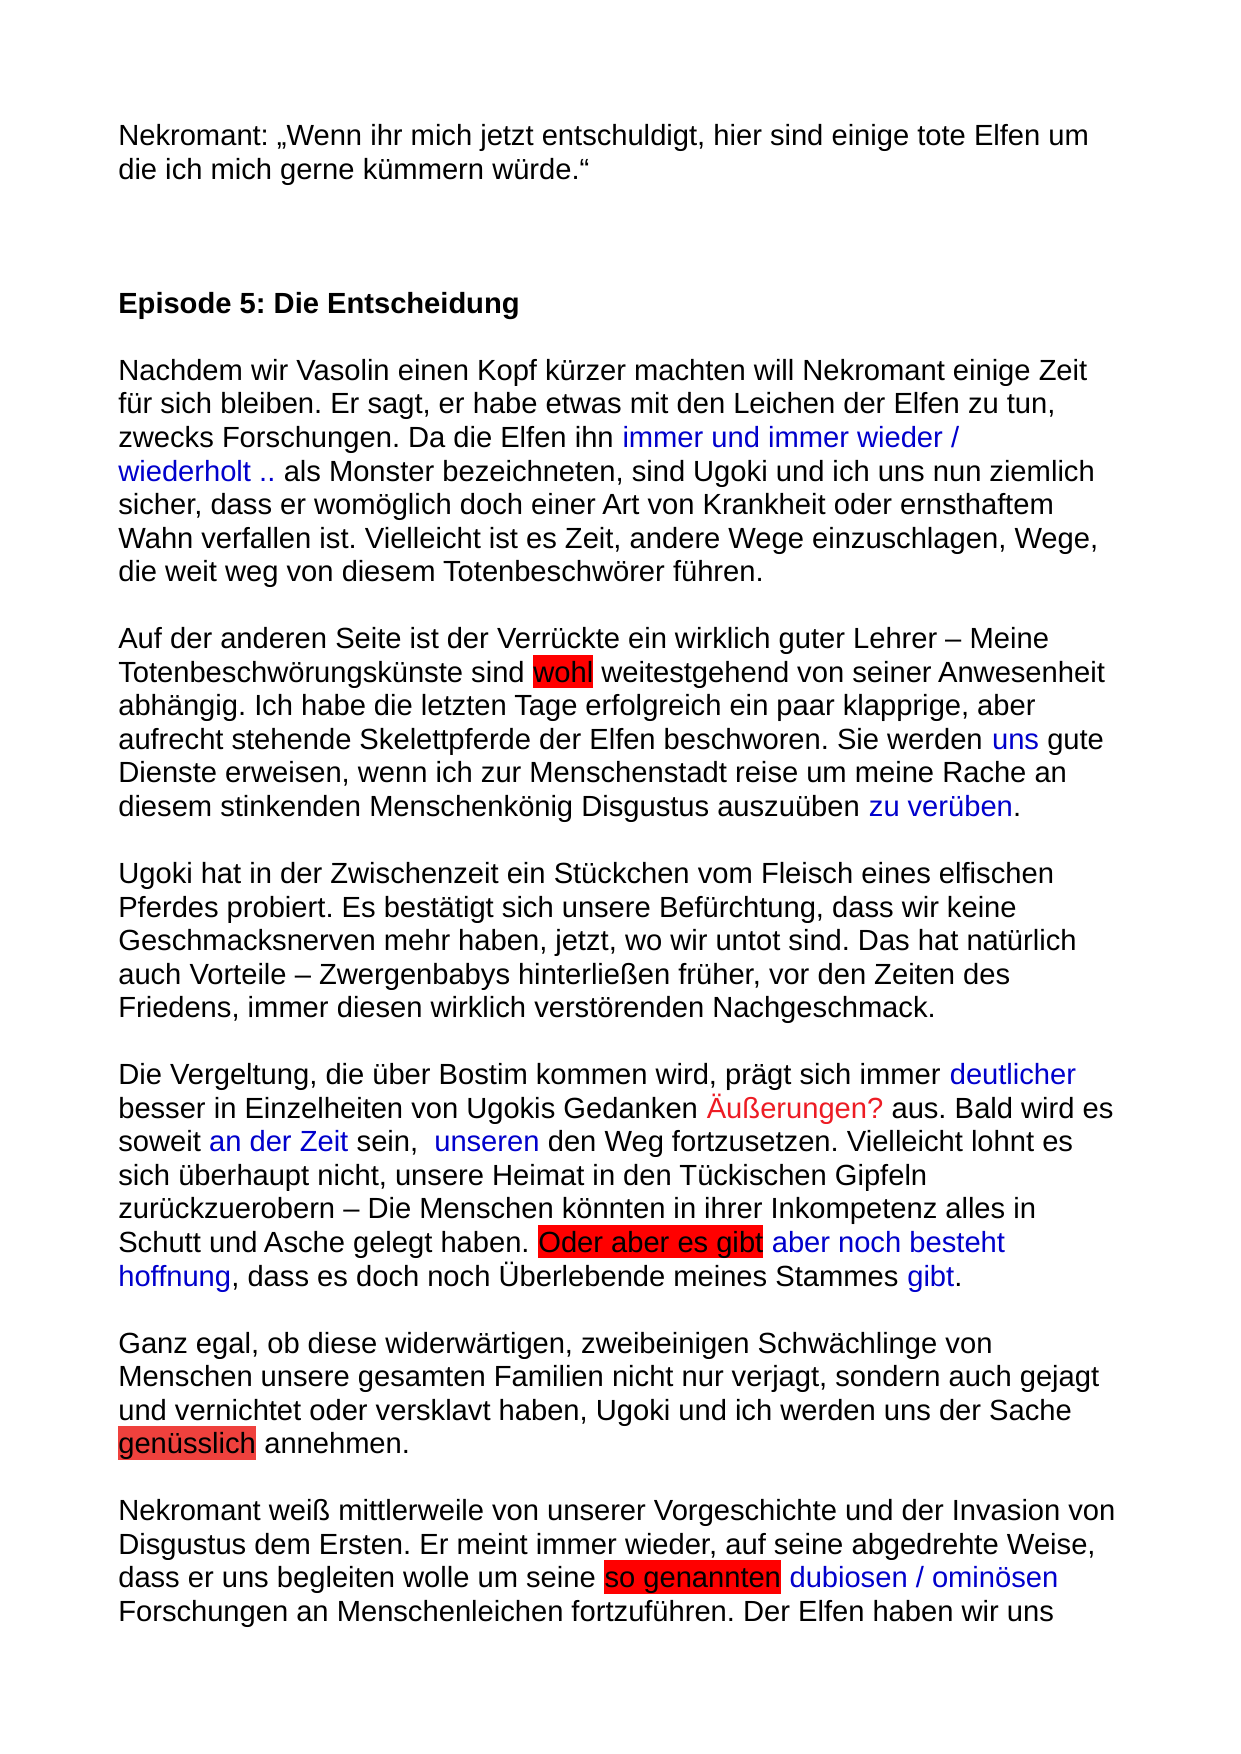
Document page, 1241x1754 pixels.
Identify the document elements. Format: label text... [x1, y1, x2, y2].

text Auf der anderen Seite ist der Verrückte ein wirklich guter Lehrer – Meine Totenbeschwörungskünste sind wohl weitestgehend von seiner Anwesenheit abhängig. Ich habe die letzten Tage erfolgreich ein paar klapprige, aber aufrecht stehende Skelettpferde der Elfen beschworen. Sie werden uns gute Dienste erweisen, wenn ich zur Menschenstadt reise um meine Rache an diesem stinkenden Menschenkönig Disgustus auszuüben zu verüben. [118, 621, 1122, 822]
text Die Vergeltung, die über Bostim kommen wird, prägt sich immer deutlicher besser in Einzelheiten von Ugokis Gedanken Äußerungen? aus. Bald wird es soweit an der Zeit sein, unseren den Weg fortzusetzen. Vielleicht lohnt es sich überhaupt nicht, unsere Heimat in den Tückischen Gipfeln zurückzuerobern – Die Menschen könnten in ihrer Inkompetenz alles in Schutt und Asche gelegt haben. Oder aber es gibt aber noch besteht hoffnung, dass es doch noch Überlebende meines Stammes gibt. [118, 1057, 1122, 1292]
text Nachdem wir Vasolin einen Kopf kürzer machten will Nekromant einige Zeit für sich bleiben. Er sagt, er habe etwas mit den Leichen der Elfen zu tun, zwecks Forschungen. Da die Elfen ihn immer und immer wieder / wiederholt .. als Monster bezeichneten, sind Ugoki und ich uns nun ziemlich sicher, dass er womöglich doch einer Art von Krankheit oder ernsthaftem Wahn verfallen ist. Vielleicht ist es Zeit, andere Wege einzuschlagen, Wege, die weit weg von diesem Totenbeschwörer führen. [118, 353, 1122, 588]
text Episode 5: Die Entscheidung [118, 286, 1122, 319]
text Nekromant: „Wenn ihr mich jetzt entschuldigt, hier sind einige tote Elfen um die ich mich gerne kümmern würde.“ [118, 118, 1122, 185]
text Nekromant weiß mittlerweile von unserer Vorgeschichte und der Invasion von Disgustus dem Ersten. Er meint immer wieder, auf seine abgedrehte Weise, dass er uns begleiten wolle um seine so genannten dubiosen / ominösen Forschungen an Menschenleichen fortzuführen. Der Elfen haben wir uns [118, 1493, 1122, 1627]
text Ganz egal, ob diese widerwärtigen, zweibeinigen Schwächlinge von Menschen unsere gesamten Familien nicht nur verjagt, sondern auch gejagt und vernichtet oder versklavt haben, Ugoki und ich werden uns der Sache genüsslich annehmen. [118, 1326, 1122, 1460]
text Ugoki hat in der Zwischenzeit ein Stückchen vom Fleisch eines elfischen Pferdes probiert. Es bestätigt sich unsere Befürchtung, dass wir keine Geschmacksnerven mehr haben, jetzt, wo wir untot sind. Das hat natürlich auch Vorteile – Zwergenbabys hinterließen früher, vor den Zeiten des Friedens, immer diesen wirklich verstörenden Nachgeschmack. [118, 856, 1122, 1024]
